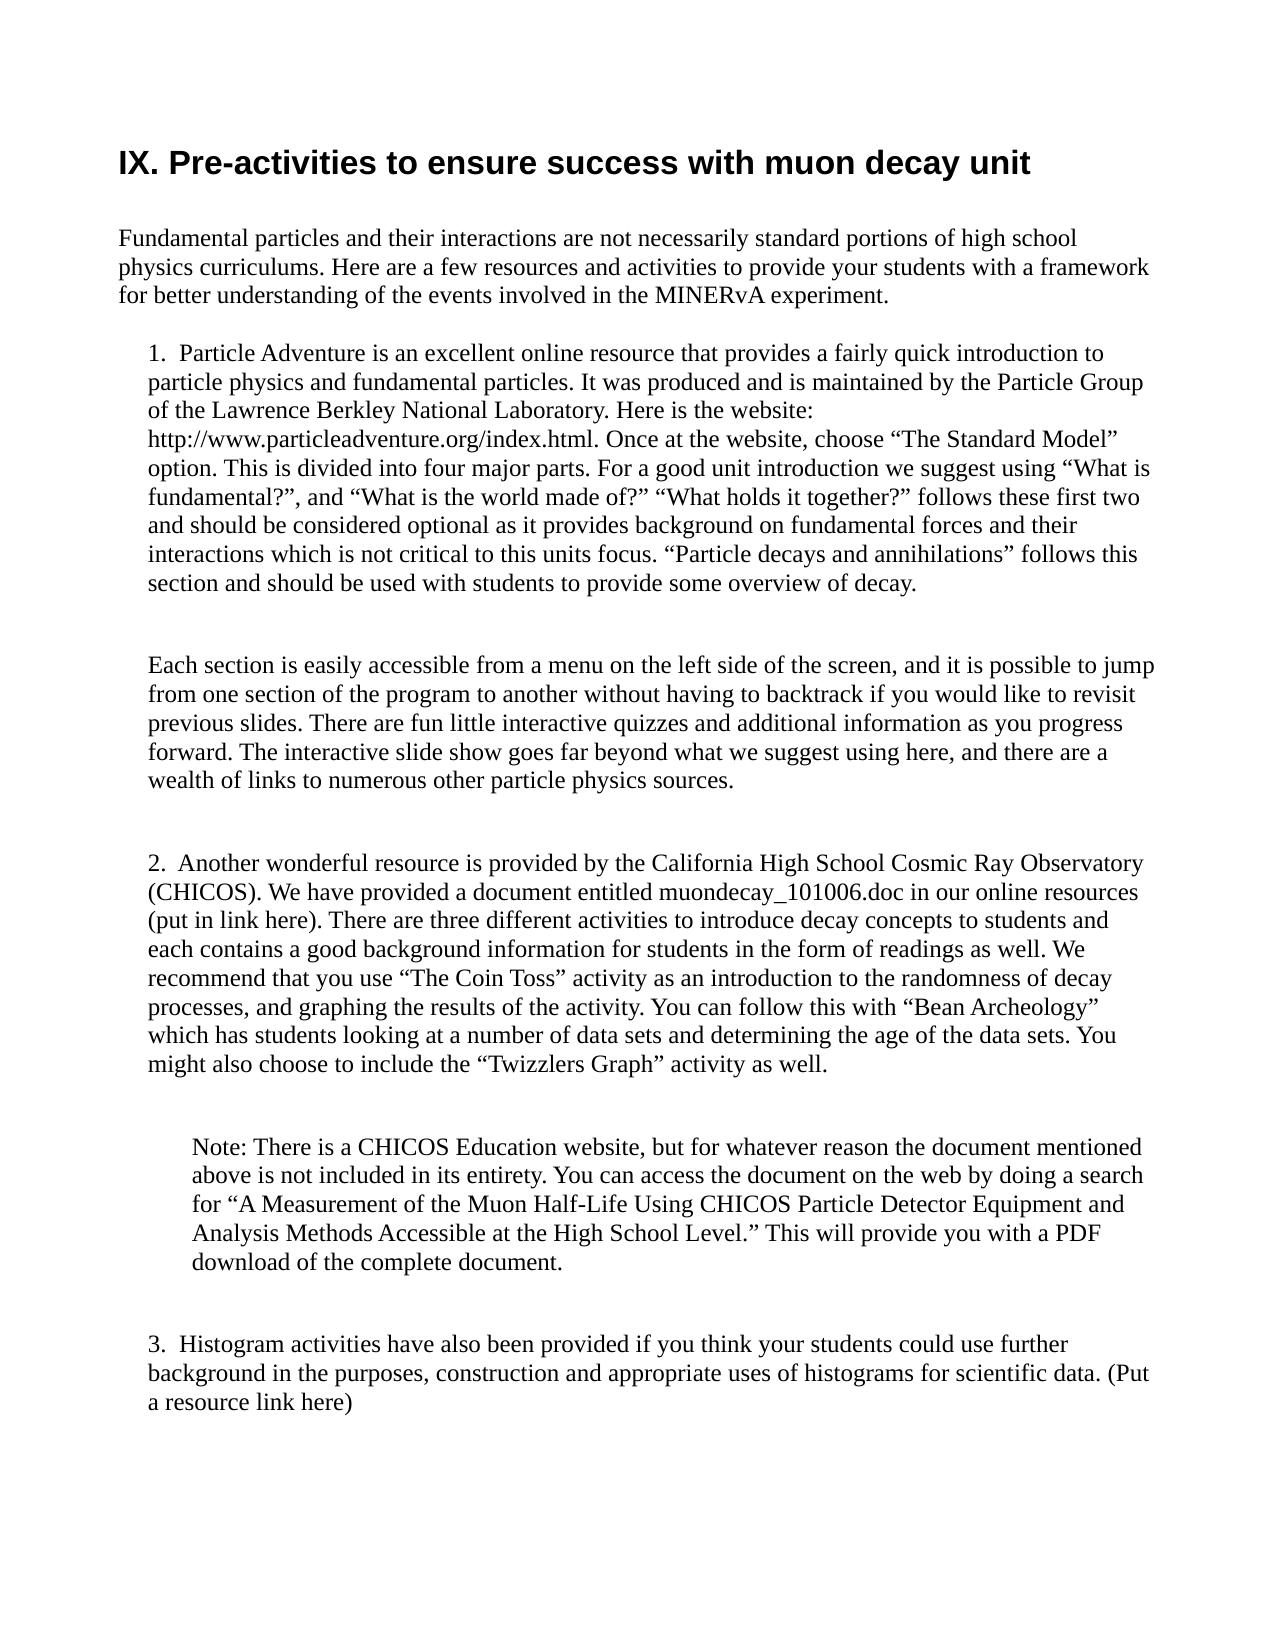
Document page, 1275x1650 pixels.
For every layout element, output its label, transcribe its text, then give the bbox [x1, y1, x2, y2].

subtitle IX. Pre-activities to ensure success with muon decay unit [118, 143, 1157, 182]
text 3. Histogram activities have also been provided if you think your students could use further background in the purposes, construction and appropriate uses of histograms for scientific data. (Put a resource link here) [148, 1329, 1157, 1416]
text Fundamental particles and their interactions are not necessarily standard portions of high school physics curriculums. Here are a few resources and activities to provide your students with a framework for better understanding of the events involved in the MINERvA experiment. [118, 223, 1157, 309]
text 2. Another wonderful resource is provided by the California High School Cosmic Ray Observatory (CHICOS). We have provided a document entitled muondecay_101006.doc in our online resources (put in link here). There are three different activities to introduce decay concepts to students and each contains a good background information for students in the form of readings as well. We recommend that you use “The Coin Toss” activity as an introduction to the randomness of decay processes, and graphing the results of the activity. You can follow this with “Bean Archeology” which has students looking at a number of data sets and determining the age of the data sets. You might also choose to include the “Twizzlers Graph” activity as well. [148, 848, 1157, 1078]
text Each section is easily accessible from a menu on the left side of the screen, and it is possible to jump from one section of the program to another without having to backtrack if you would like to revisit previous slides. There are fun little interactive quizzes and additional information as you progress forward. The interactive slide show goes far beyond what we suggest using here, and there are a wealth of links to numerous other particle physics sources. [148, 651, 1157, 794]
text Note: There is a CHICOS Education website, but for whatever reason the document mentioned above is not included in its entirety. You can access the document on the web by doing a search for “A Measurement of the Muon Half-Life Using CHICOS Particle Detector Equipment and Analysis Methods Accessible at the High School Level.” This will provide you with a PDF download of the complete document. [192, 1132, 1157, 1276]
text 1. Particle Adventure is an excellent online resource that provides a fairly quick introduction to particle physics and fundamental particles. It was produced and is maintained by the Particle Group of the Lawrence Berkley National Laboratory. Here is the website: http://www.particleadventure.org/index.html. Once at the website, choose “The Standard Model” option. This is divided into four major parts. For a good unit introduction we suggest using “What is fundamental?”, and “What is the world made of?” “What holds it together?” follows these first two and should be considered optional as it provides background on fundamental forces and their interactions which is not critical to this units focus. “Particle decays and annihilations” follows this section and should be used with students to provide some overview of decay. [148, 338, 1157, 597]
